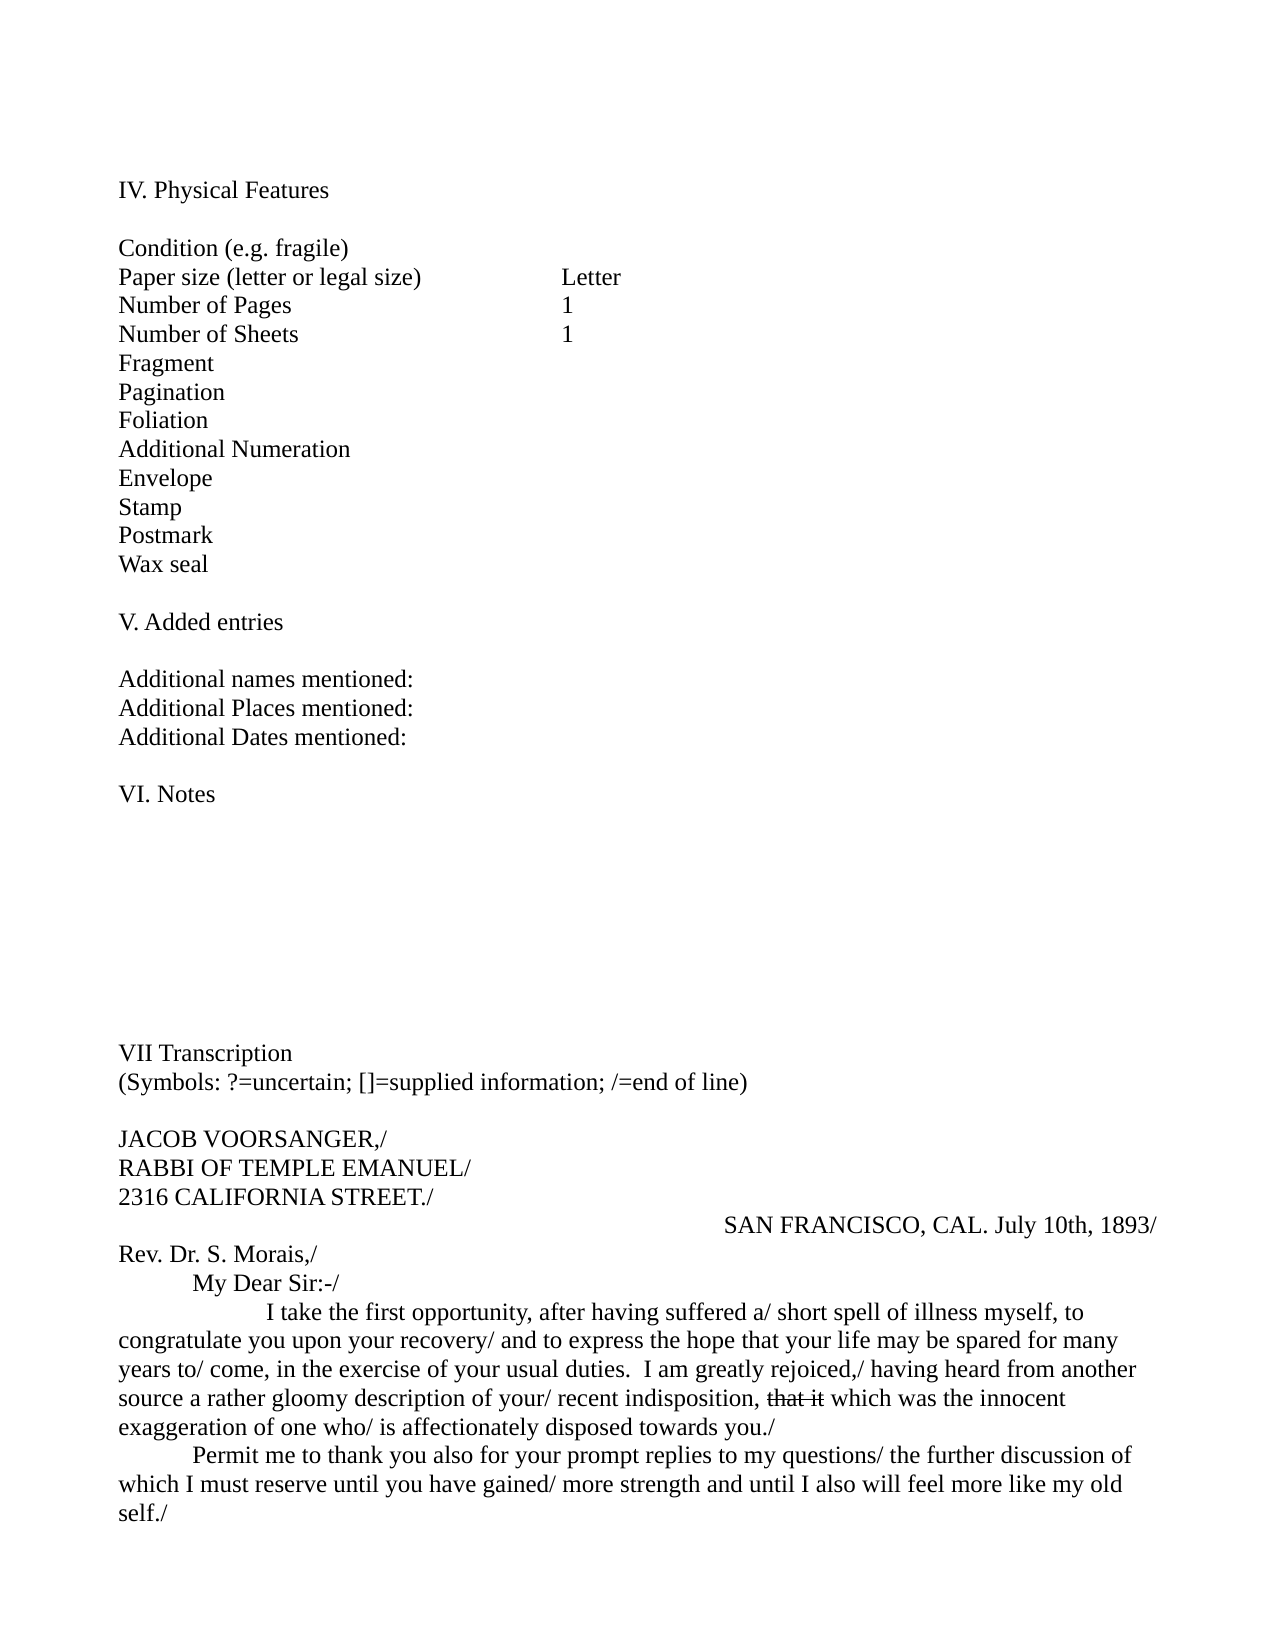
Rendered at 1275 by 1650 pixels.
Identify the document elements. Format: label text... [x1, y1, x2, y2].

text My Dear Sir:-/ [118, 1268, 1157, 1297]
text JACOB VOORSANGER,/ [118, 1124, 1157, 1153]
text Wax seal [118, 549, 1157, 578]
text Envelope [118, 463, 1157, 492]
text Additional Dates mentioned: [118, 722, 1157, 751]
text Foliation [118, 406, 1157, 434]
text Additional Numeration [118, 434, 1157, 463]
text Postma rk [118, 521, 1157, 549]
text Additional names mentioned: [118, 664, 1157, 693]
text Pagination [118, 377, 1157, 406]
text I take the first opportunity, after having suffered a/ short spell of illness myself, to congratulate you upon your recovery/ and to express the hope that your life may be spared for many years to/ come, in the exercise of your usual duties. I am greatly rejoiced,/ having heard from another source a rather gloomy description of your/ recent indisposition, that it which was the innocent exaggeration of one who/ is affectionately disposed towards you./ [118, 1297, 1157, 1441]
text Rev. Dr. S. Morais,/ [118, 1239, 1157, 1268]
text Additional Places mentioned: [118, 693, 1157, 722]
text (Symbols: ?=uncertain; []=supplied information; /=end of line) [118, 1067, 1157, 1096]
text Fragment [118, 348, 1157, 377]
text Condition (e.g. fragile) [118, 233, 1157, 262]
text IV. Physical Features [118, 176, 1157, 204]
text Number of Pages 1 [118, 291, 1157, 319]
text 2316 CALIFORNIA STREET./ [118, 1182, 1157, 1211]
text VI. Notes [118, 779, 1157, 808]
text Stamp [118, 492, 1157, 521]
text Permit me to thank you also for your prompt replies to my questions/ the further discussion of which I must reserve until you have gained/ more strength and until I also will feel more like my old self./ [118, 1441, 1157, 1527]
text RABBI OF TEMPLE EMANUEL/ [118, 1153, 1157, 1182]
text SAN FRANCISCO, CAL. July 10th, 1893/ [118, 1211, 1157, 1239]
text VII Transcription [118, 1038, 1157, 1067]
text V. Added entries [118, 607, 1157, 636]
text Number of Sheets 1 [118, 319, 1157, 348]
text Paper size (letter or legal size) Letter [118, 262, 1157, 291]
